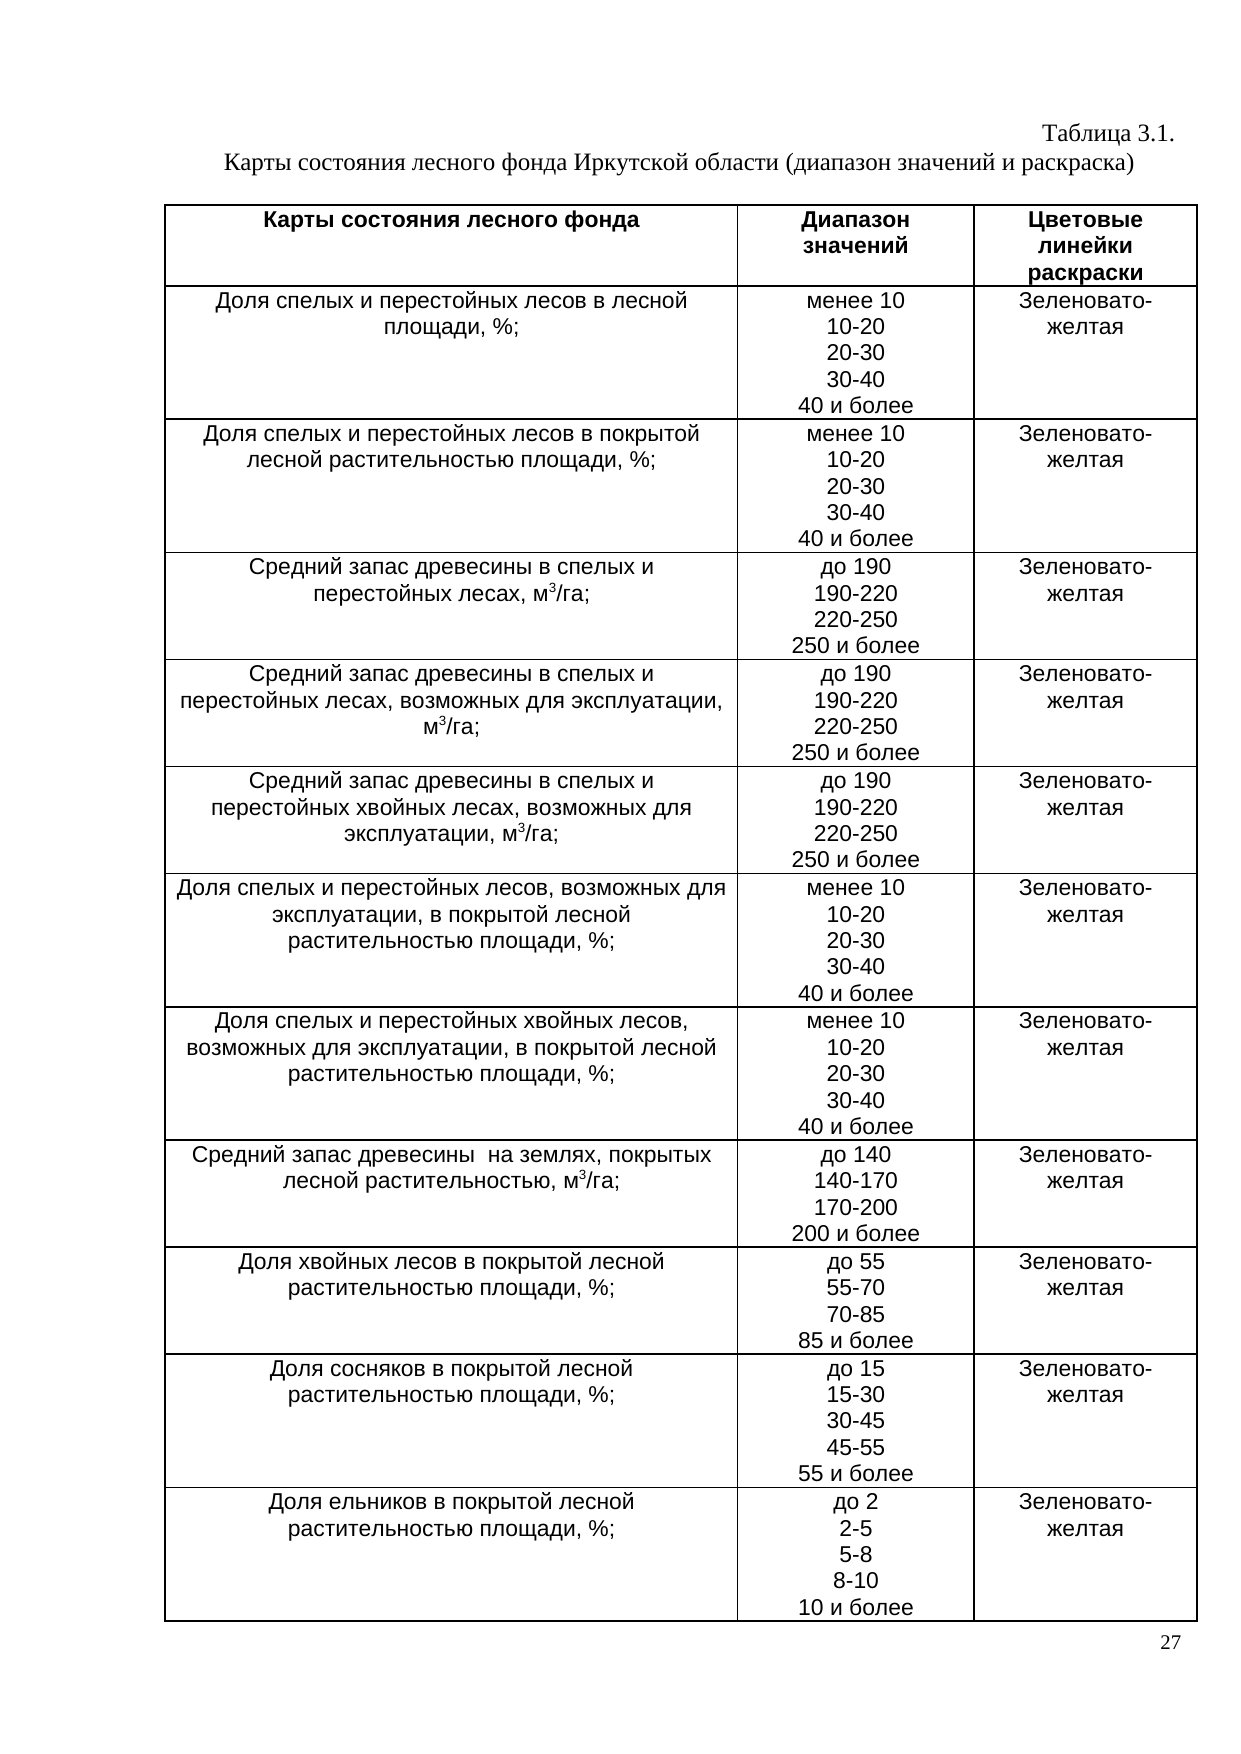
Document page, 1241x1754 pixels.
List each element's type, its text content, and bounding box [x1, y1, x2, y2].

table_cell Зеленовато-желтая [975, 1141, 1196, 1246]
table_cell Средний запас древесины в спелых и перестойных лесах, м3/га; [166, 553, 737, 659]
table_cell менее 10 10-20 20-30 30-40 40 и более [738, 420, 973, 552]
table_cell Доля ельников в покрытой лесной растительностью площади, %; [166, 1488, 737, 1620]
table_header Карты состояния лесного фонда [166, 206, 737, 285]
table_cell Зеленовато-желтая [975, 874, 1196, 1006]
table_cell Зеленовато-желтая [975, 287, 1196, 418]
table_cell Доля хвойных лесов в покрытой лесной растительностью площади, %; [166, 1248, 737, 1353]
table_cell до 190 190-220 220-250 250 и более [738, 660, 973, 766]
table_cell Средний запас древесины в спелых и перестойных хвойных лесах, возможных для эксплуатации, м3/га; [166, 767, 737, 873]
table_cell Средний запас древесины в спелых и перестойных лесах, возможных для эксплуатации, м3/га; [166, 660, 737, 766]
table_cell Доля спелых и перестойных лесов в покрытой лесной растительностью площади, %; [166, 420, 737, 552]
table_cell Зеленовато-желтая [975, 1248, 1196, 1353]
table_cell Зеленовато-желтая [975, 1488, 1196, 1620]
table_cell до 15 15-30 30-45 45-55 55 и более [738, 1355, 973, 1487]
table_cell Зеленовато-желтая [975, 420, 1196, 552]
table_cell Зеленовато-желтая [975, 767, 1196, 873]
table_cell до 190 190-220 220-250 250 и более [738, 553, 973, 659]
table_header Диапазон значений [738, 206, 973, 285]
table_cell менее 10 10-20 20-30 30-40 40 и более [738, 287, 973, 418]
table_cell менее 10 10-20 20-30 30-40 40 и более [738, 1008, 973, 1139]
table_cell до 55 55-70 70-85 85 и более [738, 1248, 973, 1353]
table_cell Доля спелых и перестойных лесов, возможных для эксплуатации, в покрытой лесной растительностью площади, %; [166, 874, 737, 1006]
table_cell Доля сосняков в покрытой лесной растительностью площади, %; [166, 1355, 737, 1487]
table_cell Доля спелых и перестойных хвойных лесов, возможных для эксплуатации, в покрытой лесной растительностью площади, %; [166, 1008, 737, 1139]
table_cell Зеленовато-желтая [975, 1355, 1196, 1487]
table_cell до 2 2-5 5-8 8-10 10 и более [738, 1488, 973, 1620]
table_cell Зеленовато-желтая [975, 660, 1196, 766]
table_cell Доля спелых и перестойных лесов в лесной площади, %; [166, 287, 737, 418]
table_cell менее 10 10-20 20-30 30-40 40 и более [738, 874, 973, 1006]
table_header Цветовые линейки раскраски [975, 206, 1196, 285]
text Таблица 3.1. [177, 118, 1181, 147]
subtitle Карты состояния лесного фонда Иркутской области (диапазон значений и раскраска) [177, 147, 1181, 176]
table_cell до 190 190-220 220-250 250 и более [738, 767, 973, 873]
table_cell Зеленовато-желтая [975, 553, 1196, 659]
table_cell Средний запас древесины на землях, покрытых лесной растительностью, м3/га; [166, 1141, 737, 1246]
table_cell Зеленовато-желтая [975, 1008, 1196, 1139]
table_cell до 140 140-170 170-200 200 и более [738, 1141, 973, 1246]
